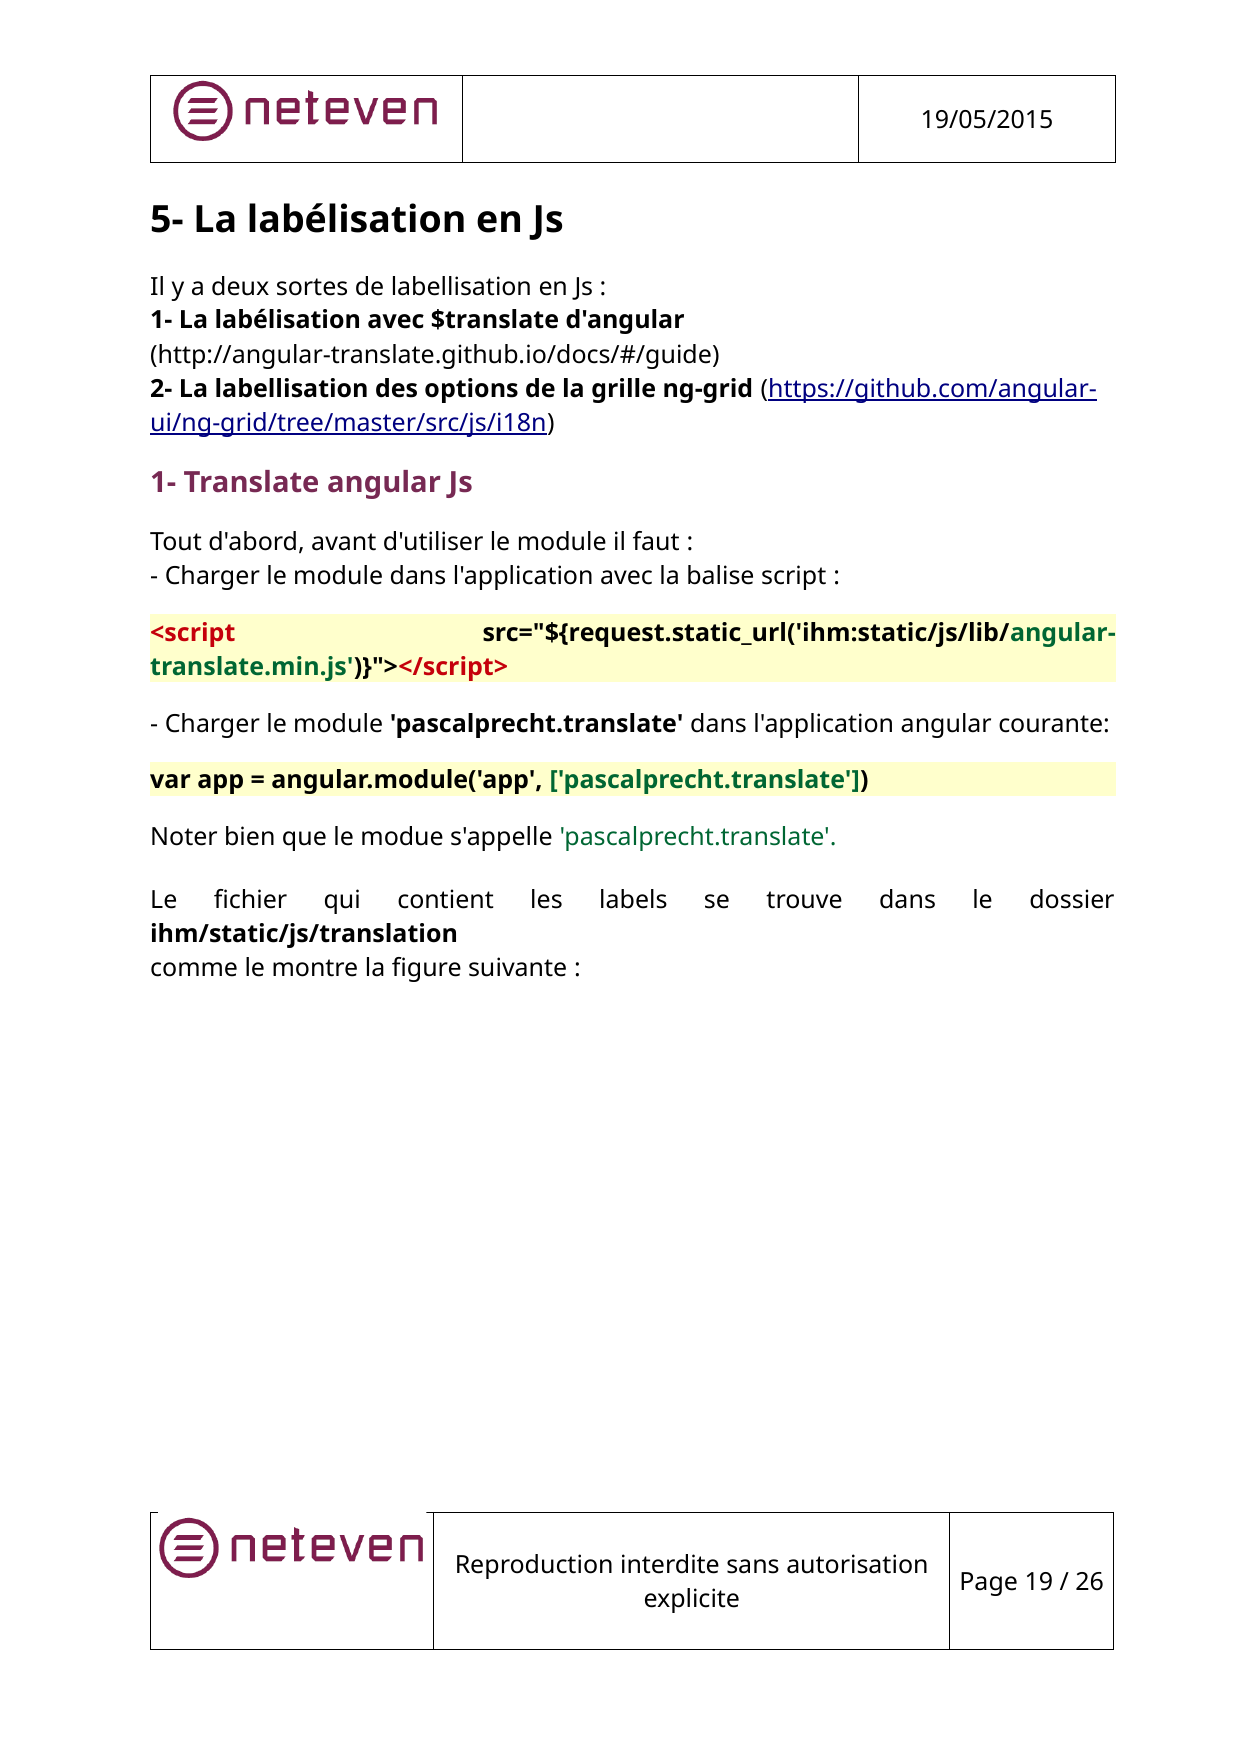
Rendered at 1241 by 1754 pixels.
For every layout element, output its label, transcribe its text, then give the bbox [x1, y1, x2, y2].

text Il y a deux sortes de labellisation en Js : [150, 268, 1116, 302]
text comme le montre la figure suivante : [150, 950, 1116, 984]
text Tout d'abord, avant d'utiliser le module il faut : [150, 523, 1116, 558]
text - Charger le module dans l'application avec la balise script : [150, 558, 1116, 592]
text var app = angular.module('app', ['pascalprecht.translate']) [150, 762, 1116, 796]
text Noter bien que le modue s'appelle 'pascalprecht.translate'. [150, 819, 1116, 853]
text 2- La labellisation des options de la grille ng-grid (https://github.com/angular-ui/ng-grid/tree/master/src/js/i18n) [150, 370, 1116, 438]
text 1- La labélisation avec $translate d'angular (http://angular-translate.github.io/docs/#/guide) [150, 302, 1116, 370]
text <script src="${request.static_url('ihm:static/js/lib/angular-translate.min.js')}"></script> [150, 614, 1116, 682]
picture [158, 1512, 427, 1585]
text - Charger le module 'pascalprecht.translate' dans l'application angular courante: [150, 705, 1116, 739]
picture [172, 76, 441, 148]
text Le fichier qui contient les labels se trouve dans le dossier ihm/static/js/translation [150, 882, 1116, 950]
text 1- Translate angular Js [150, 461, 1116, 501]
subtitle 5- La labélisation en Js [150, 192, 1116, 243]
